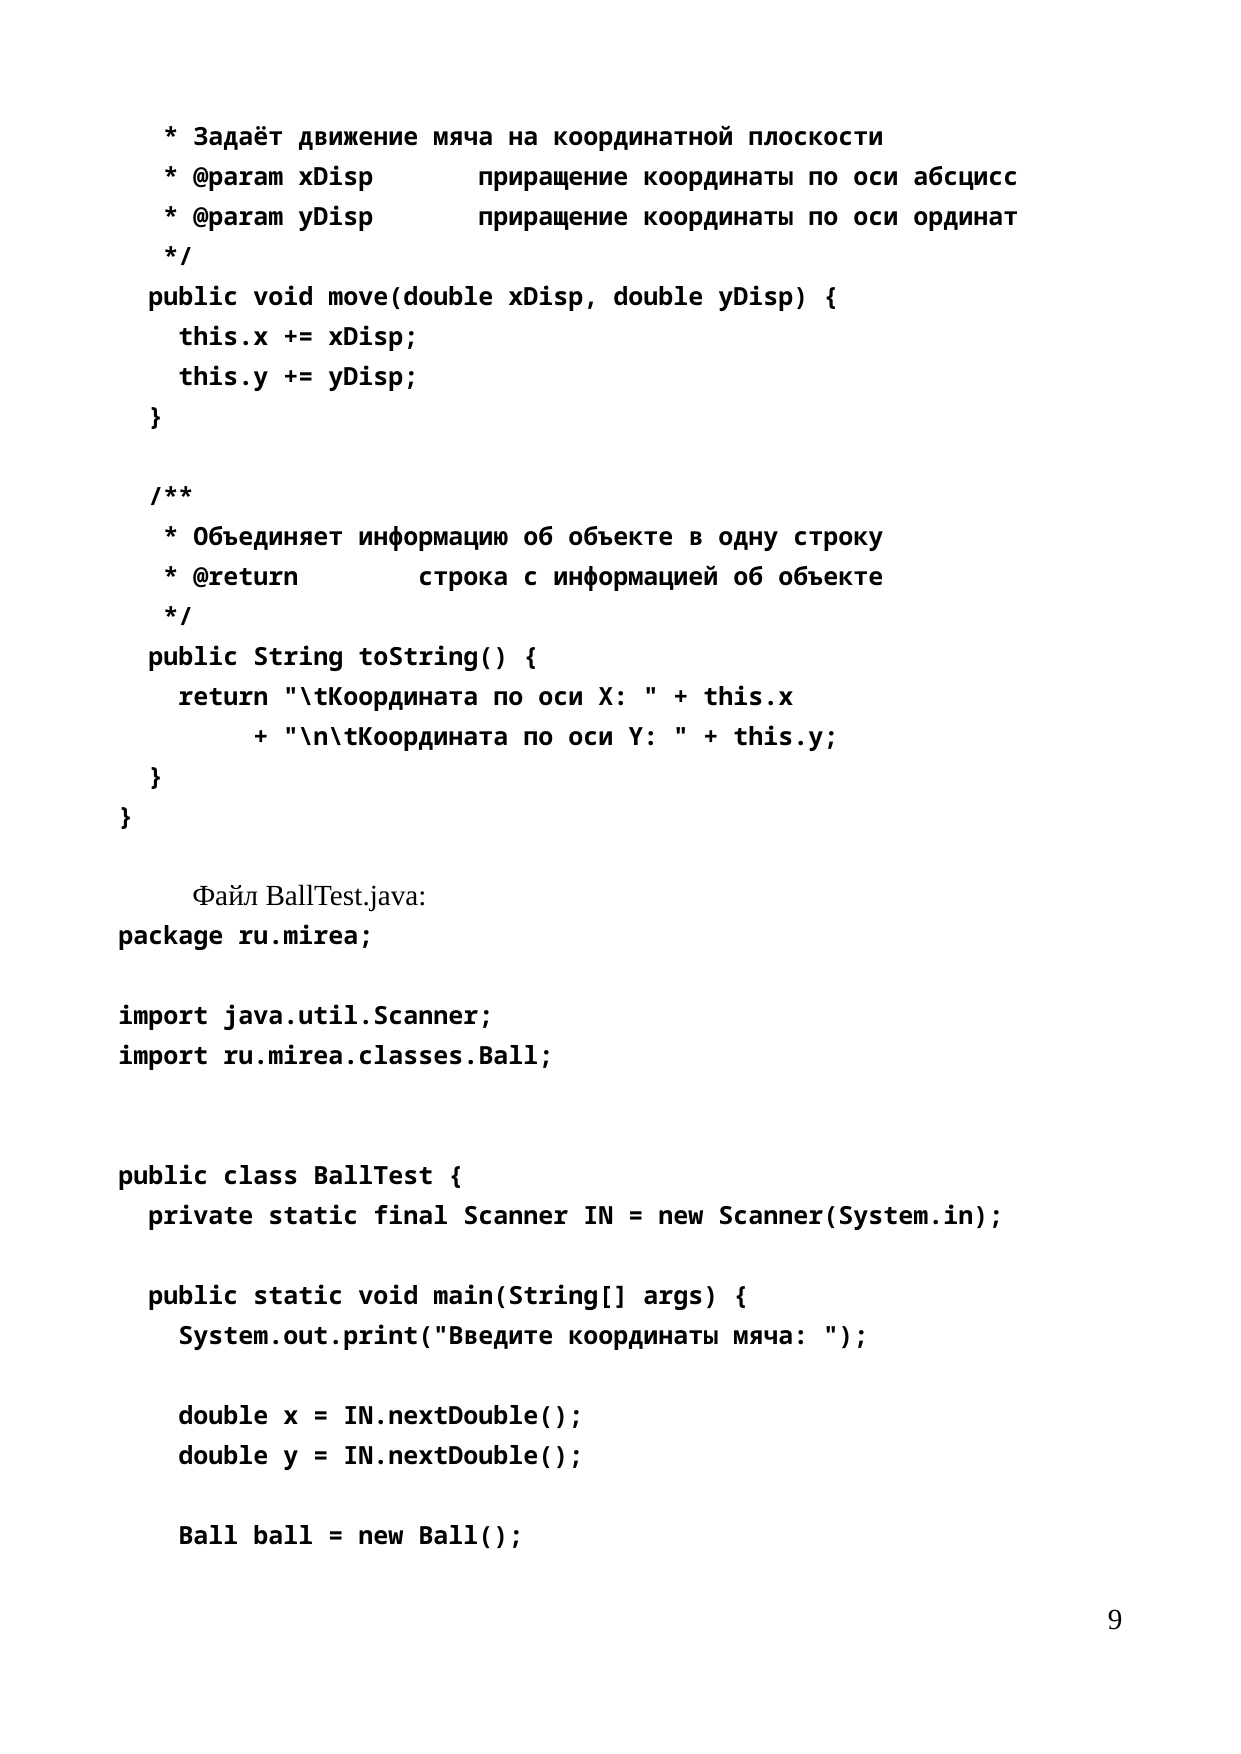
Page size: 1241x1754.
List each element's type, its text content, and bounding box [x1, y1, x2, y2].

text */ [118, 598, 1122, 632]
text public String toString() { [118, 638, 1122, 672]
text } [118, 798, 1122, 832]
text import java.util.Scanner; [118, 998, 1122, 1032]
text System.out.print("Введите координаты мяча: "); [118, 1318, 1122, 1352]
text * @param yDisp приращение координаты по оси ординат [118, 198, 1122, 232]
text * @param xDisp приращение координаты по оси абсцисс [118, 158, 1122, 192]
text * @return строка с информацией об объекте [118, 558, 1122, 592]
text this.x += xDisp; [118, 318, 1122, 352]
text double x = IN.nextDouble(); [118, 1398, 1122, 1432]
text * Задаёт движение мяча на координатной плоскости [118, 118, 1122, 152]
text return "\tКоордината по оси X: " + this.x [118, 678, 1122, 712]
text */ [118, 238, 1122, 272]
text package ru.mirea; [118, 918, 1122, 952]
text } [118, 398, 1122, 432]
text public void move(double xDisp, double yDisp) { [118, 278, 1122, 312]
text private static final Scanner IN = new Scanner(System.in); [118, 1198, 1122, 1232]
text double y = IN.nextDouble(); [118, 1438, 1122, 1472]
text /** [118, 478, 1122, 512]
text Ball ball = new Ball(); [118, 1518, 1122, 1552]
text } [118, 758, 1122, 792]
text Файл BallTest.java: [118, 878, 1122, 912]
text * Объединяет информацию об объекте в одну строку [118, 518, 1122, 552]
text public class BallTest { [118, 1158, 1122, 1192]
text + "\n\tКоордината по оси Y: " + this.y; [118, 718, 1122, 752]
text public static void main(String[] args) { [118, 1278, 1122, 1312]
text import ru.mirea.classes.Ball; [118, 1038, 1122, 1072]
text this.y += yDisp; [118, 358, 1122, 392]
